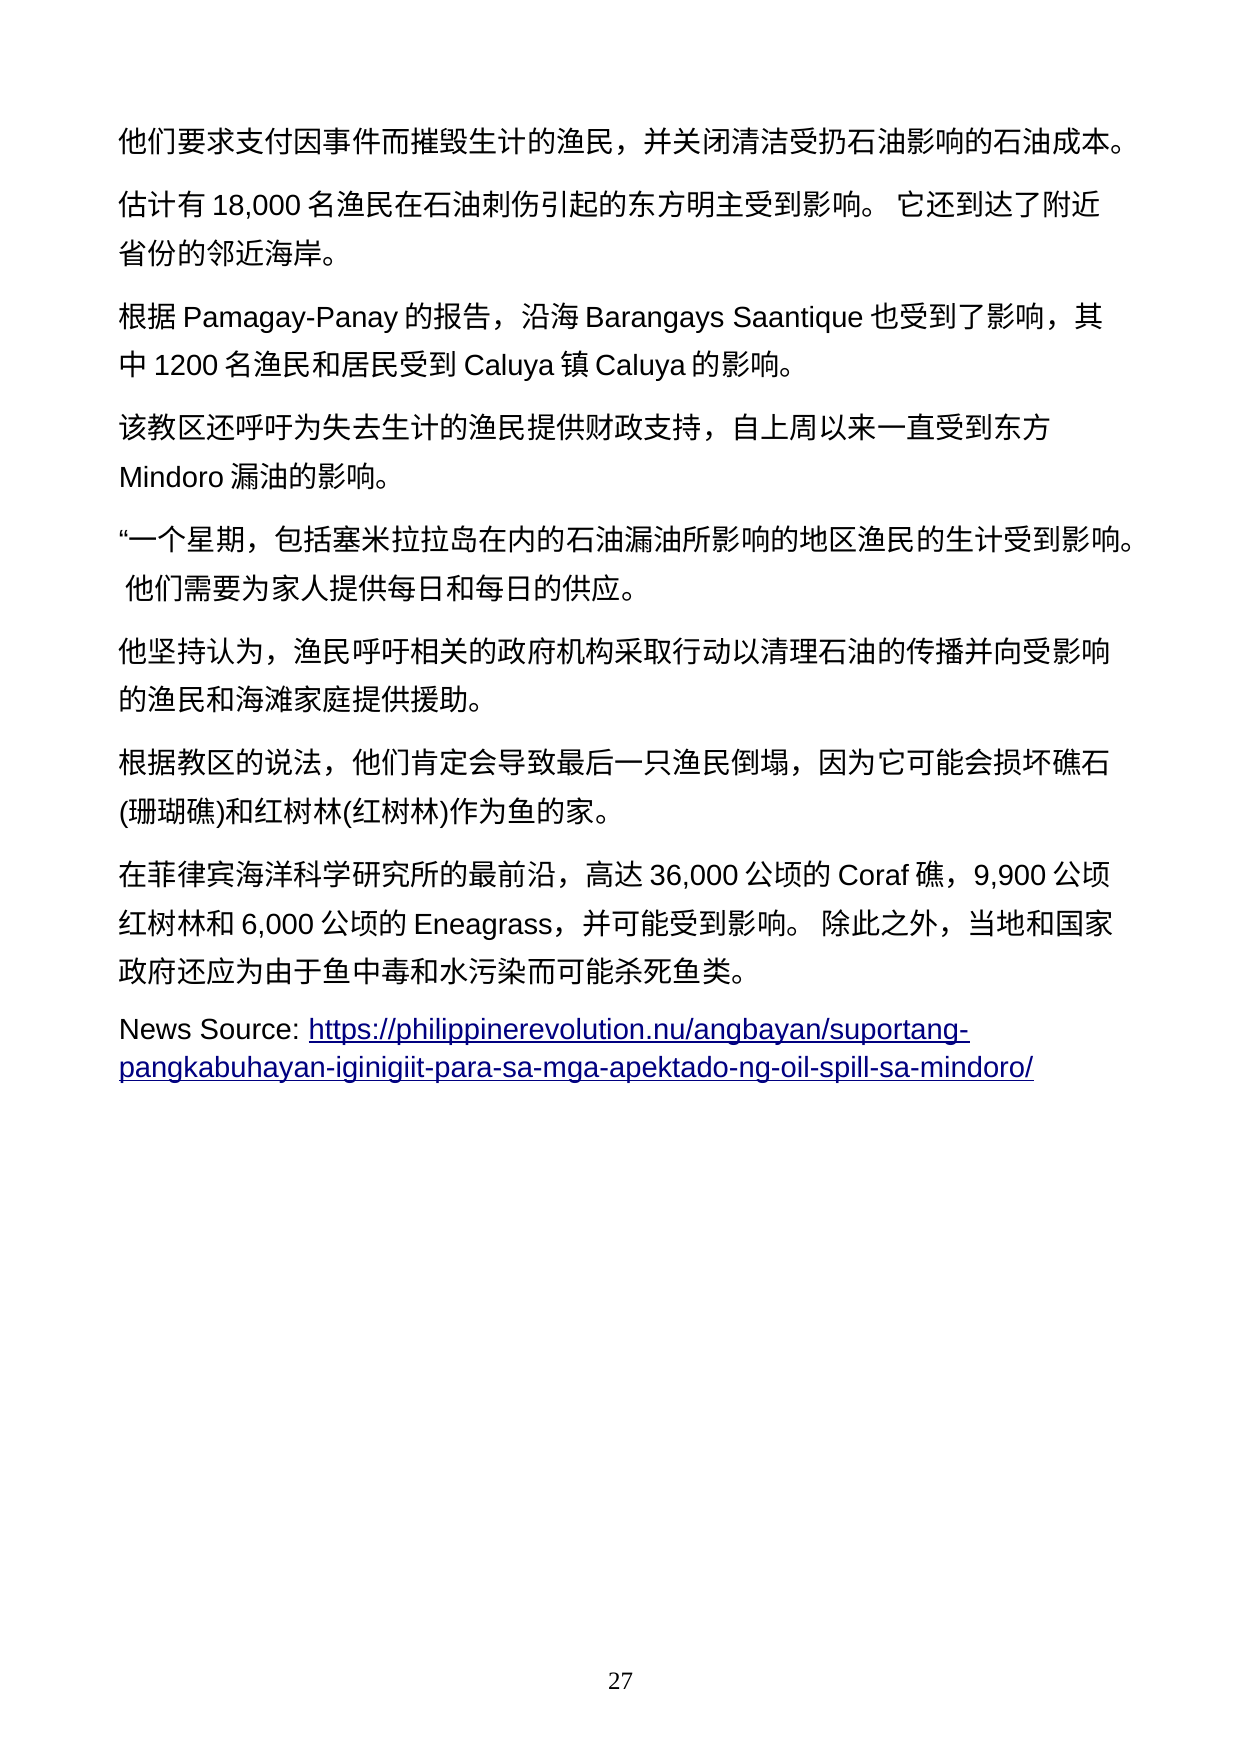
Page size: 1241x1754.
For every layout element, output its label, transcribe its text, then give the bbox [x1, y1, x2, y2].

text 根据Pamagay-Panay的报告，沿海Barangays Saantique也受到了影响，其中1200名渔民和居民受到Caluya镇Caluya的影响。 [118, 293, 1122, 384]
text 根据教区的说法，他们肯定会导致最后一只渔民倒塌，因为它可能会损坏礁石(珊瑚礁)和红树林(红树林)作为鱼的家。 [118, 740, 1122, 831]
text 在菲律宾海洋科学研究所的最前沿，高达36,000公顷的Coraf礁，9,900公顷红树林和6,000公顷的Eneagrass，并可能受到影响。 除此之外，当地和国家政府还应为由于鱼中毒和水污染而可能杀死鱼类。 [118, 852, 1122, 991]
text 估计有18,000名渔民在石油刺伤引起的东方明主受到影响。 它还到达了附近省份的邻近海岸。 [118, 182, 1122, 272]
text 该教区还呼吁为失去生计的渔民提供财政支持，自上周以来一直受到东方Mindoro漏油的影响。 [118, 405, 1122, 496]
text “一个星期，包括塞米拉拉岛在内的石油漏油所影响的地区渔民的生计受到影响。 他们需要为家人提供每日和每日的供应。 [118, 517, 1122, 607]
text 他坚持认为，渔民呼吁相关的政府机构采取行动以清理石油的传播并向受影响的渔民和海滩家庭提供援助。 [118, 628, 1122, 719]
text News Source: https://philippinerevolution.nu/angbayan/suportang-pangkabuhayan-iginigiit-para-sa-mga-apektado-ng-oil-spill-sa-mindoro/ [118, 1012, 1122, 1084]
text 他们要求支付因事件而摧毁生计的渔民，并关闭清洁受扔石油影响的石油成本。 [118, 118, 1122, 161]
